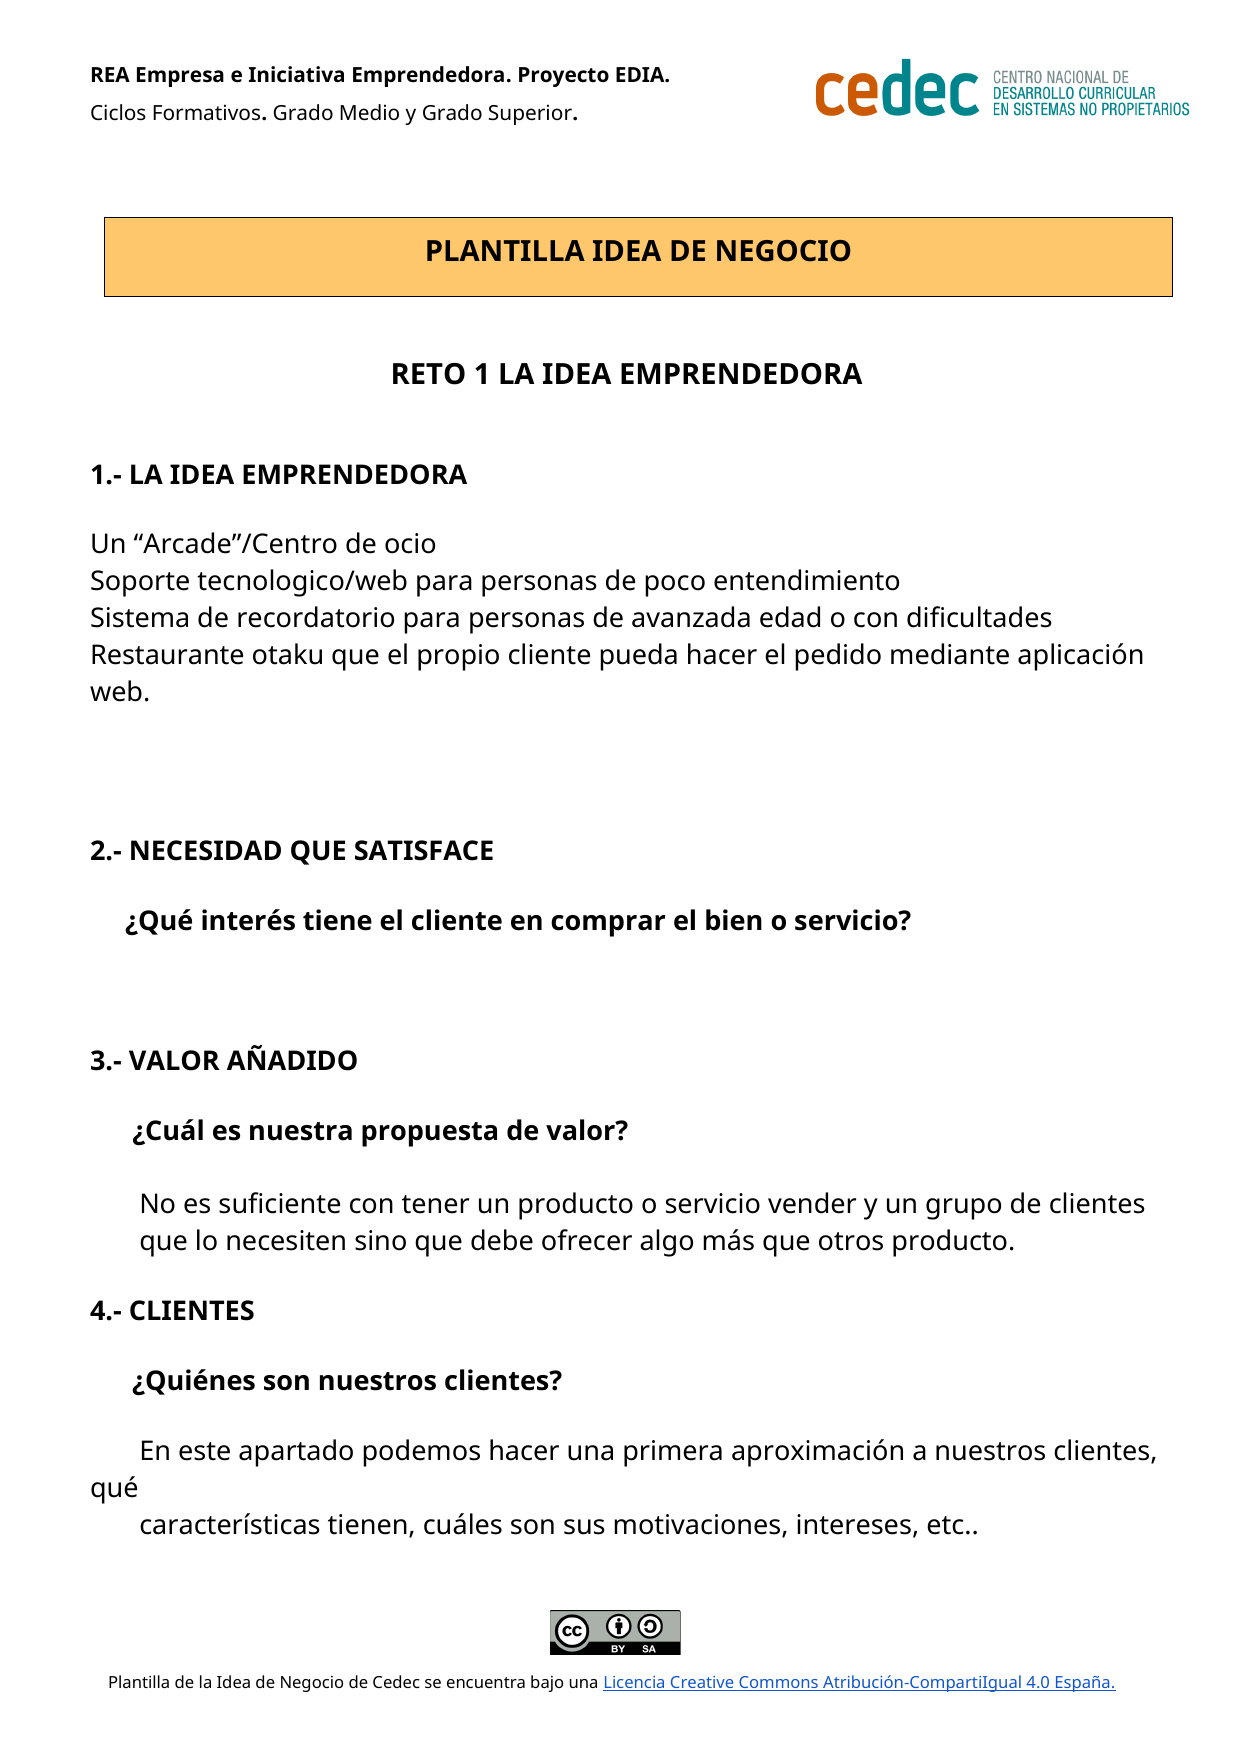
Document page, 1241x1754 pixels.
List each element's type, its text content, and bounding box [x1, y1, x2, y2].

text En este apartado podemos hacer una primera aproximación a nuestros clientes, qué [90, 1431, 1163, 1505]
text características tienen, cuáles son sus motivaciones, intereses, etc.. [90, 1505, 1163, 1542]
text que lo necesiten sino que debe ofrecer algo más que otros producto. [90, 1222, 1163, 1258]
text 3.- VALOR AÑADIDO [90, 1041, 1163, 1078]
picture [550, 1610, 681, 1655]
text No es suficiente con tener un producto o servicio vender y un grupo de clientes [90, 1185, 1163, 1222]
text ¿Qué interés tiene el cliente en comprar el bien o servicio? [90, 901, 1163, 938]
picture [813, 57, 1198, 126]
text 1.- LA IDEA EMPRENDEDORA [90, 455, 1163, 492]
text ¿Cuál es nuestra propuesta de valor? [90, 1111, 1163, 1148]
table_header PLANTILLA IDEA DE NEGOCIO [105, 218, 1172, 296]
text Un “Arcade”/Centro de ocio [90, 525, 1163, 562]
text Sistema de recordatorio para personas de avanzada edad o con dificultades [90, 599, 1163, 636]
text Soporte tecnologico/web para personas de poco entendimiento [90, 562, 1163, 599]
text 4.- CLIENTES [90, 1292, 1163, 1328]
text 2.- NECESIDAD QUE SATISFACE [90, 831, 1163, 868]
text RETO 1 LA IDEA EMPRENDEDORA [90, 353, 1163, 393]
text ¿Quiénes son nuestros clientes? [90, 1361, 1163, 1398]
text Restaurante otaku que el propio cliente pueda hacer el pedido mediante aplicación web. [90, 636, 1163, 709]
